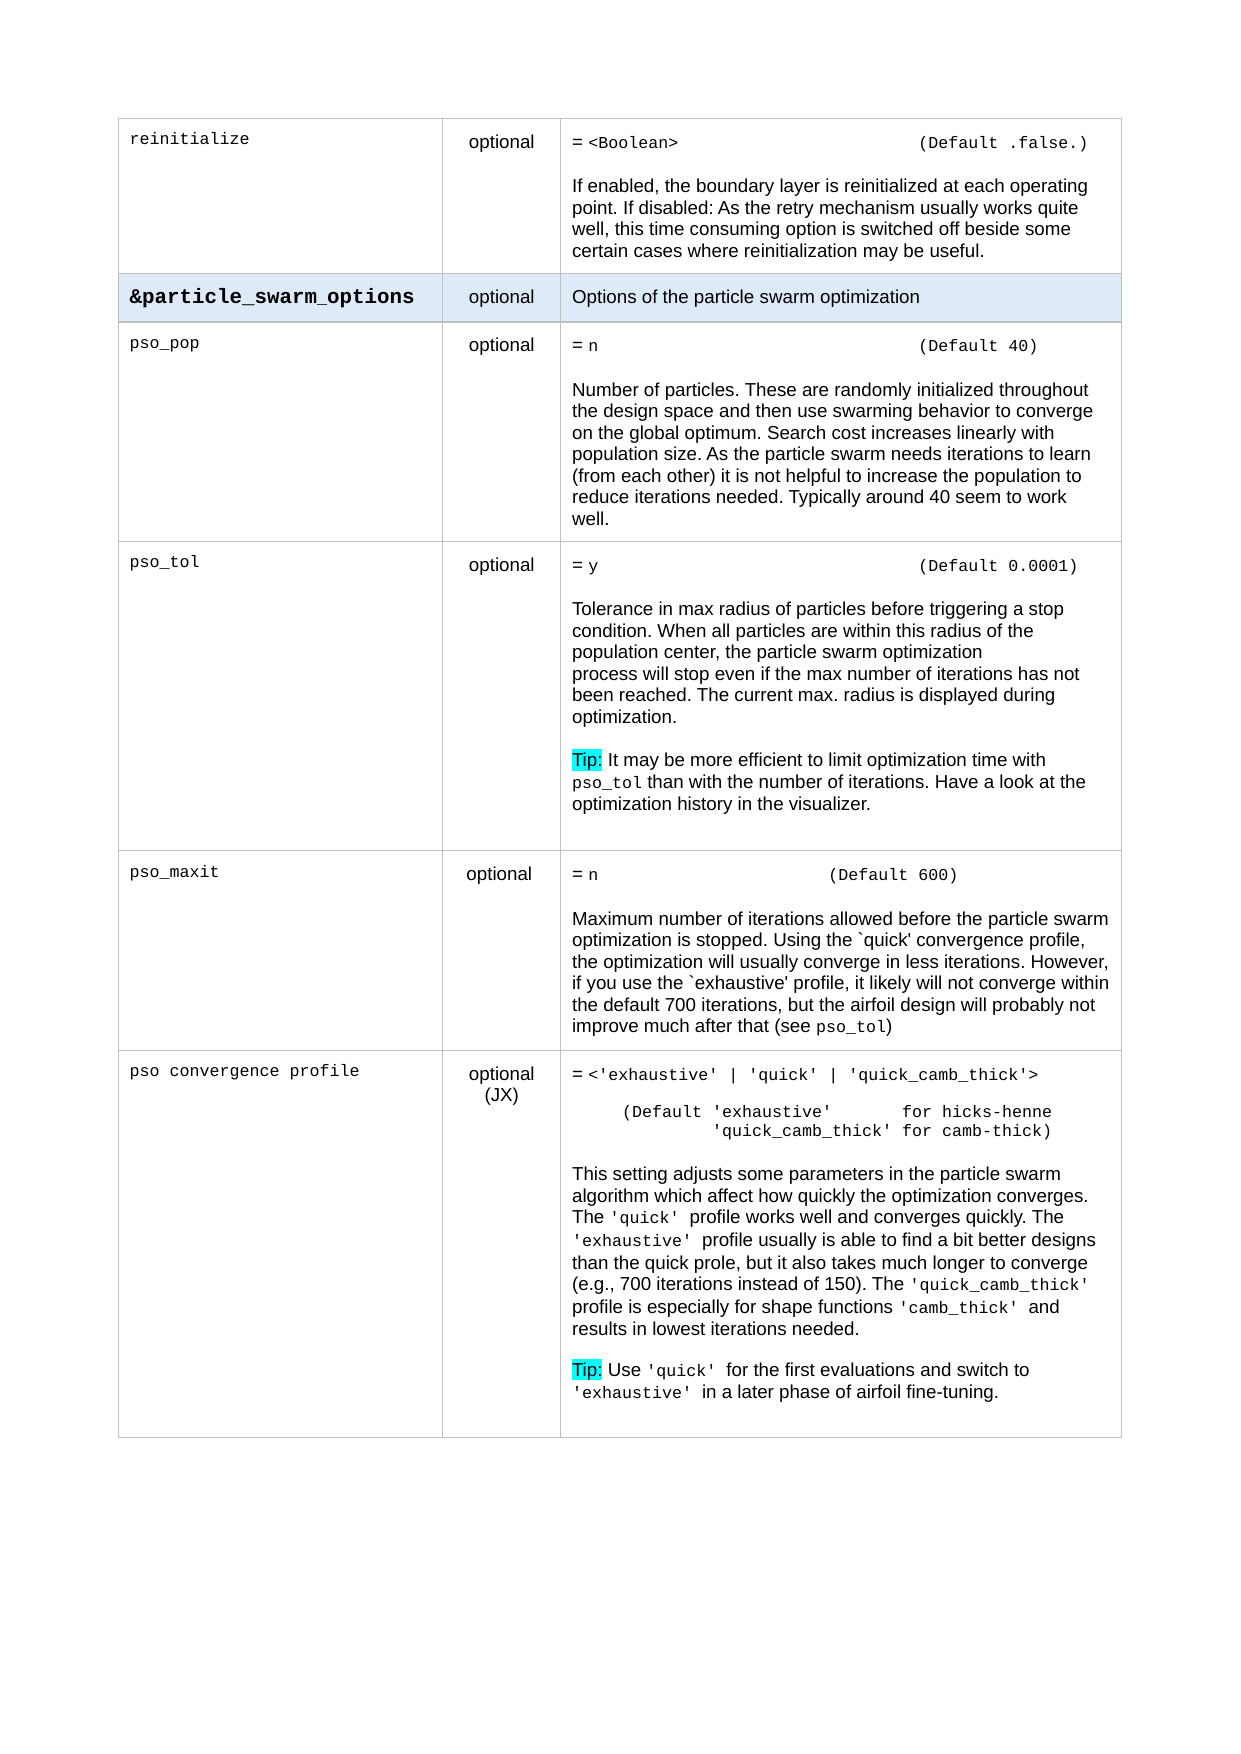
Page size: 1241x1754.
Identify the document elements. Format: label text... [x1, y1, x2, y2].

table_cell = n (Default 40) Number of particles. These are randomly initialized throughout the design space and then use swarming behavior to converge on the global optimum. Search cost increases linearly with population size. As the particle swarm needs iterations to learn (from each other) it is not helpful to increase the population to reduce iterations needed. Typically around 40 seem to work well. [561, 323, 1121, 541]
table_cell &particle_swarm_options [119, 274, 442, 321]
table_cell Options of the particle swarm optimization [561, 274, 1121, 321]
table_cell pso_maxit [119, 851, 442, 1049]
table_cell optional [443, 323, 560, 541]
table_cell optional [443, 851, 560, 1049]
table_cell = n (Default 600) Maximum number of iterations allowed before the particle swarm optimization is stopped. Using the `quick' convergence profile, the optimization will usually converge in less iterations. However, if you use the `exhaustive' profile, it likely will not converge within the default 700 iterations, but the airfoil design will probably not improve much after that (see pso_tol) [561, 851, 1121, 1049]
table_cell reinitialize [119, 119, 442, 273]
table_cell optional [443, 119, 560, 273]
table_cell pso_pop [119, 323, 442, 541]
table_cell = y (Default 0.0001) Tolerance in max radius of particles before triggering a stop condition. When all particles are within this radius of the population center, the particle swarm optimization process will stop even if the max number of iterations has not been reached. The current max. radius is displayed during optimization. Tip: It may be more efficient to limit optimization time with pso_tol than with the number of iterations. Have a look at the optimization history in the visualizer. [561, 542, 1121, 850]
table_cell pso convergence profile [119, 1051, 442, 1437]
table_cell = <'exhaustive' | 'quick' | 'quick_camb_thick'> (Default 'exhaustive' for hicks-henne 'quick_camb_thick' for camb-thick) This setting adjusts some parameters in the particle swarm algorithm which affect how quickly the optimization converges. The 'quick' profile works well and converges quickly. The 'exhaustive' profile usually is able to find a bit better designs than the quick prole, but it also takes much longer to converge (e.g., 700 iterations instead of 150). The 'quick_camb_thick' profile is especially for shape functions 'camb_thick' and results in lowest iterations needed. Tip: Use 'quick' for the first evaluations and switch to 'exhaustive' in a later phase of airfoil fine-tuning. [561, 1051, 1121, 1437]
table_cell pso_tol [119, 542, 442, 850]
table_cell optional [443, 542, 560, 850]
table_cell optional (JX) [443, 1051, 560, 1437]
table_cell = <Boolean> (Default .false.) If enabled, the boundary layer is reinitialized at each operating point. If disabled: As the retry mechanism usually works quite well, this time consuming option is switched off beside some certain cases where reinitialization may be useful. [561, 119, 1121, 273]
table_cell optional [443, 274, 560, 321]
